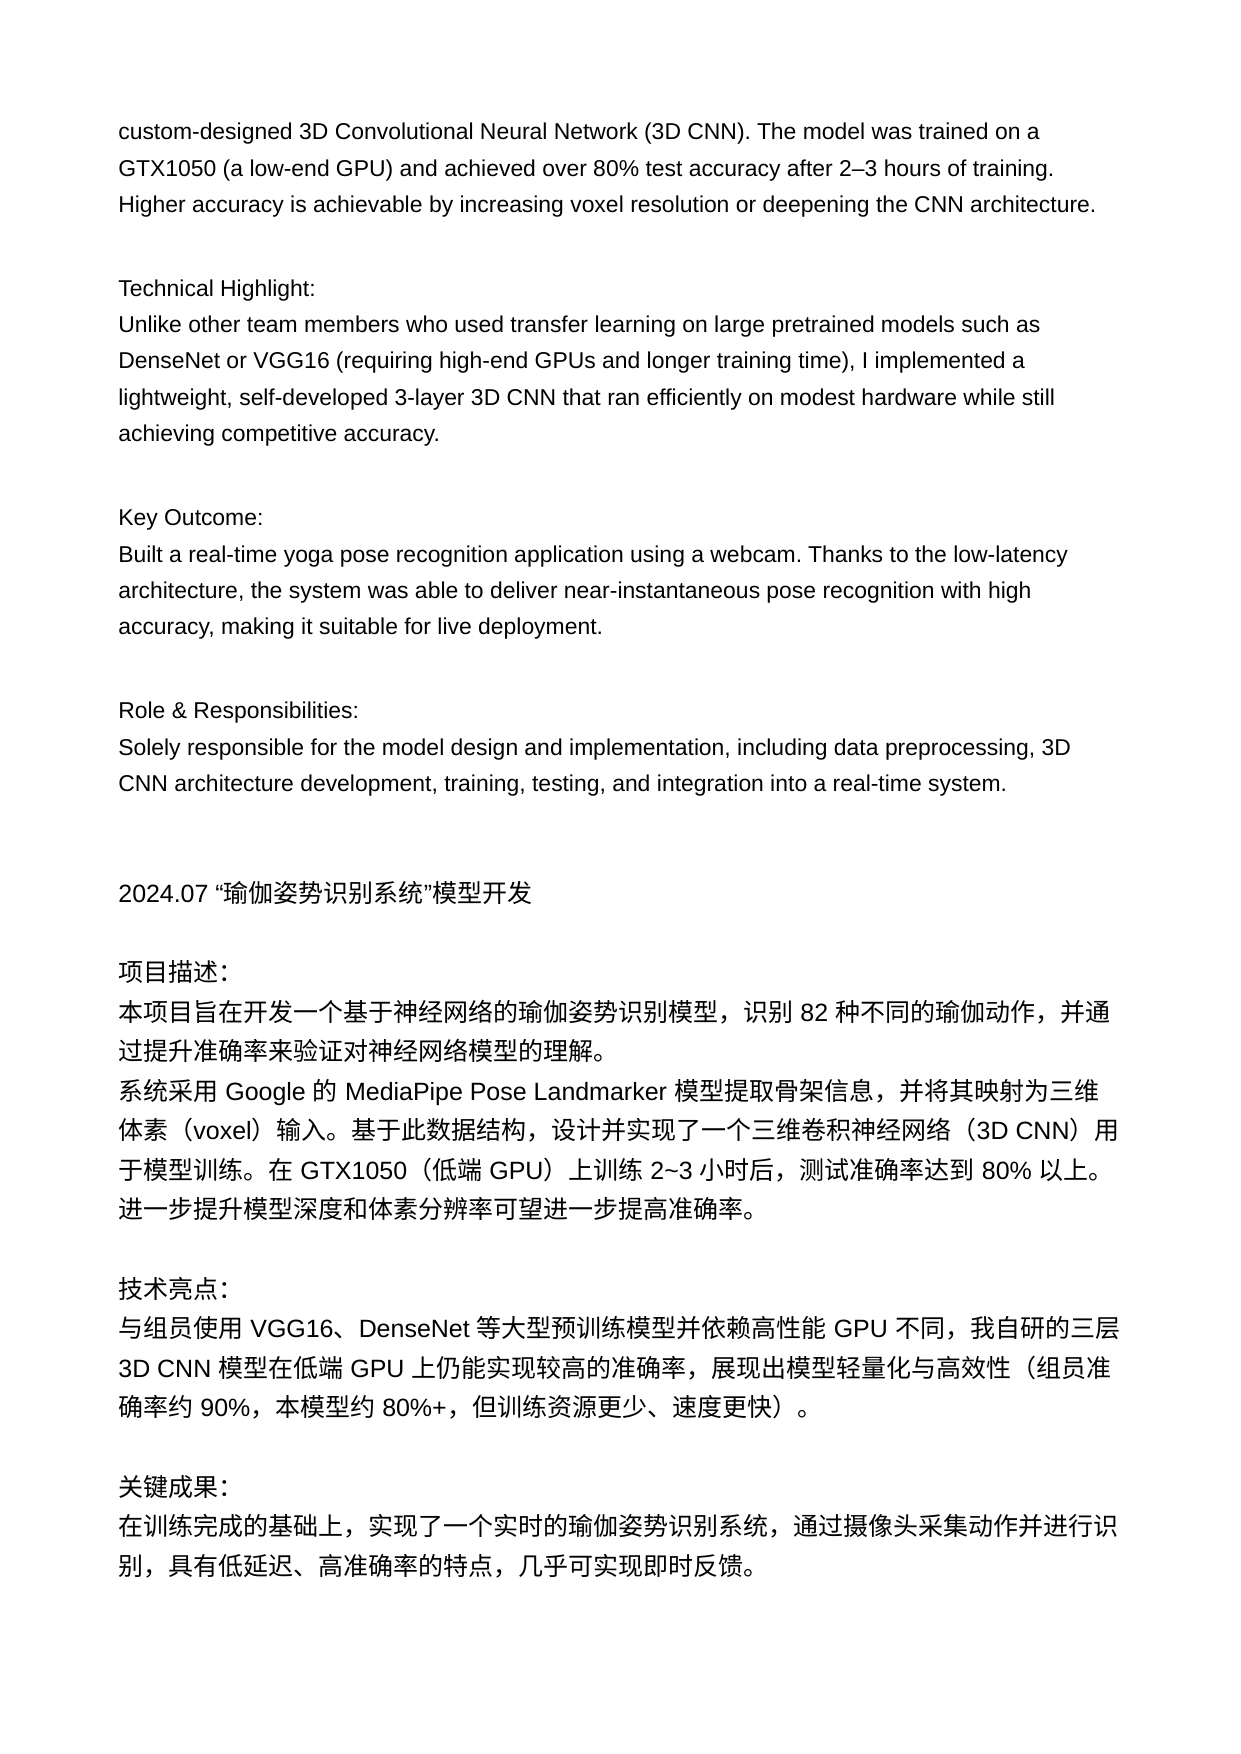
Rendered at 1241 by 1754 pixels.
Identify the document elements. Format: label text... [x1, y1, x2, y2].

text Unlike other team members who used transfer learning on large pretrained models such as DenseNet or VGG16 (requiring high-end GPUs and longer training time), I implemented a lightweight, self-developed 3-layer 3D CNN that ran efficiently on modest hardware while still achieving competitive accuracy. [118, 311, 1122, 447]
text Role & Responsibilities: [118, 697, 1122, 723]
text Built a real-time yoga pose recognition application using a webcam. Thanks to the low-latency architecture, the system was able to deliver near-instantaneous pose recognition with high accuracy, making it suitable for live deployment. [118, 541, 1122, 639]
text Technical Highlight: [118, 275, 1122, 301]
text custom-designed 3D Convolutional Neural Network (3D CNN). The model was trained on a GTX1050 (a low-end GPU) and achieved over 80% test accuracy after 2–3 hours of training. Higher accuracy is achievable by increasing voxel resolution or deepening the CNN architecture. [118, 118, 1122, 217]
text 在训练完成的基础上，实现了一个实时的瑜伽姿势识别系统，通过摄像头采集动作并进行识别，具有低延迟、高准确率的特点，几乎可实现即时反馈。 [118, 1512, 1122, 1581]
text Solely responsible for the model design and implementation, including data preprocessing, 3D CNN architecture development, training, testing, and integration into a real-time system. [118, 733, 1122, 796]
text 关键成果： [118, 1473, 1122, 1501]
text Key Outcome: [118, 504, 1122, 531]
text 系统采用 Google 的 MediaPipe Pose Landmarker 模型提取骨架信息，并将其映射为三维体素（voxel）输入。基于此数据结构，设计并实现了一个三维卷积神经网络（3D CNN）用于模型训练。在 GTX1050（低端 GPU）上训练 2~3 小时后，测试准确率达到 80% 以上。进一步提升模型深度和体素分辨率可望进一步提高准确率。 [118, 1077, 1122, 1224]
text 与组员使用 VGG16、DenseNet 等大型预训练模型并依赖高性能 GPU 不同，我自研的三层 3D CNN 模型在低端 GPU 上仍能实现较高的准确率，展现出模型轻量化与高效性（组员准确率约 90%，本模型约 80%+，但训练资源更少、速度更快）。 [118, 1314, 1122, 1422]
text 2024.07 “瑜伽姿势识别系统”模型开发 [118, 879, 1122, 908]
text 技术亮点： [118, 1275, 1122, 1303]
text 项目描述： [118, 958, 1122, 987]
text 本项目旨在开发一个基于神经网络的瑜伽姿势识别模型，识别 82 种不同的瑜伽动作，并通过提升准确率来验证对神经网络模型的理解。 [118, 998, 1122, 1066]
